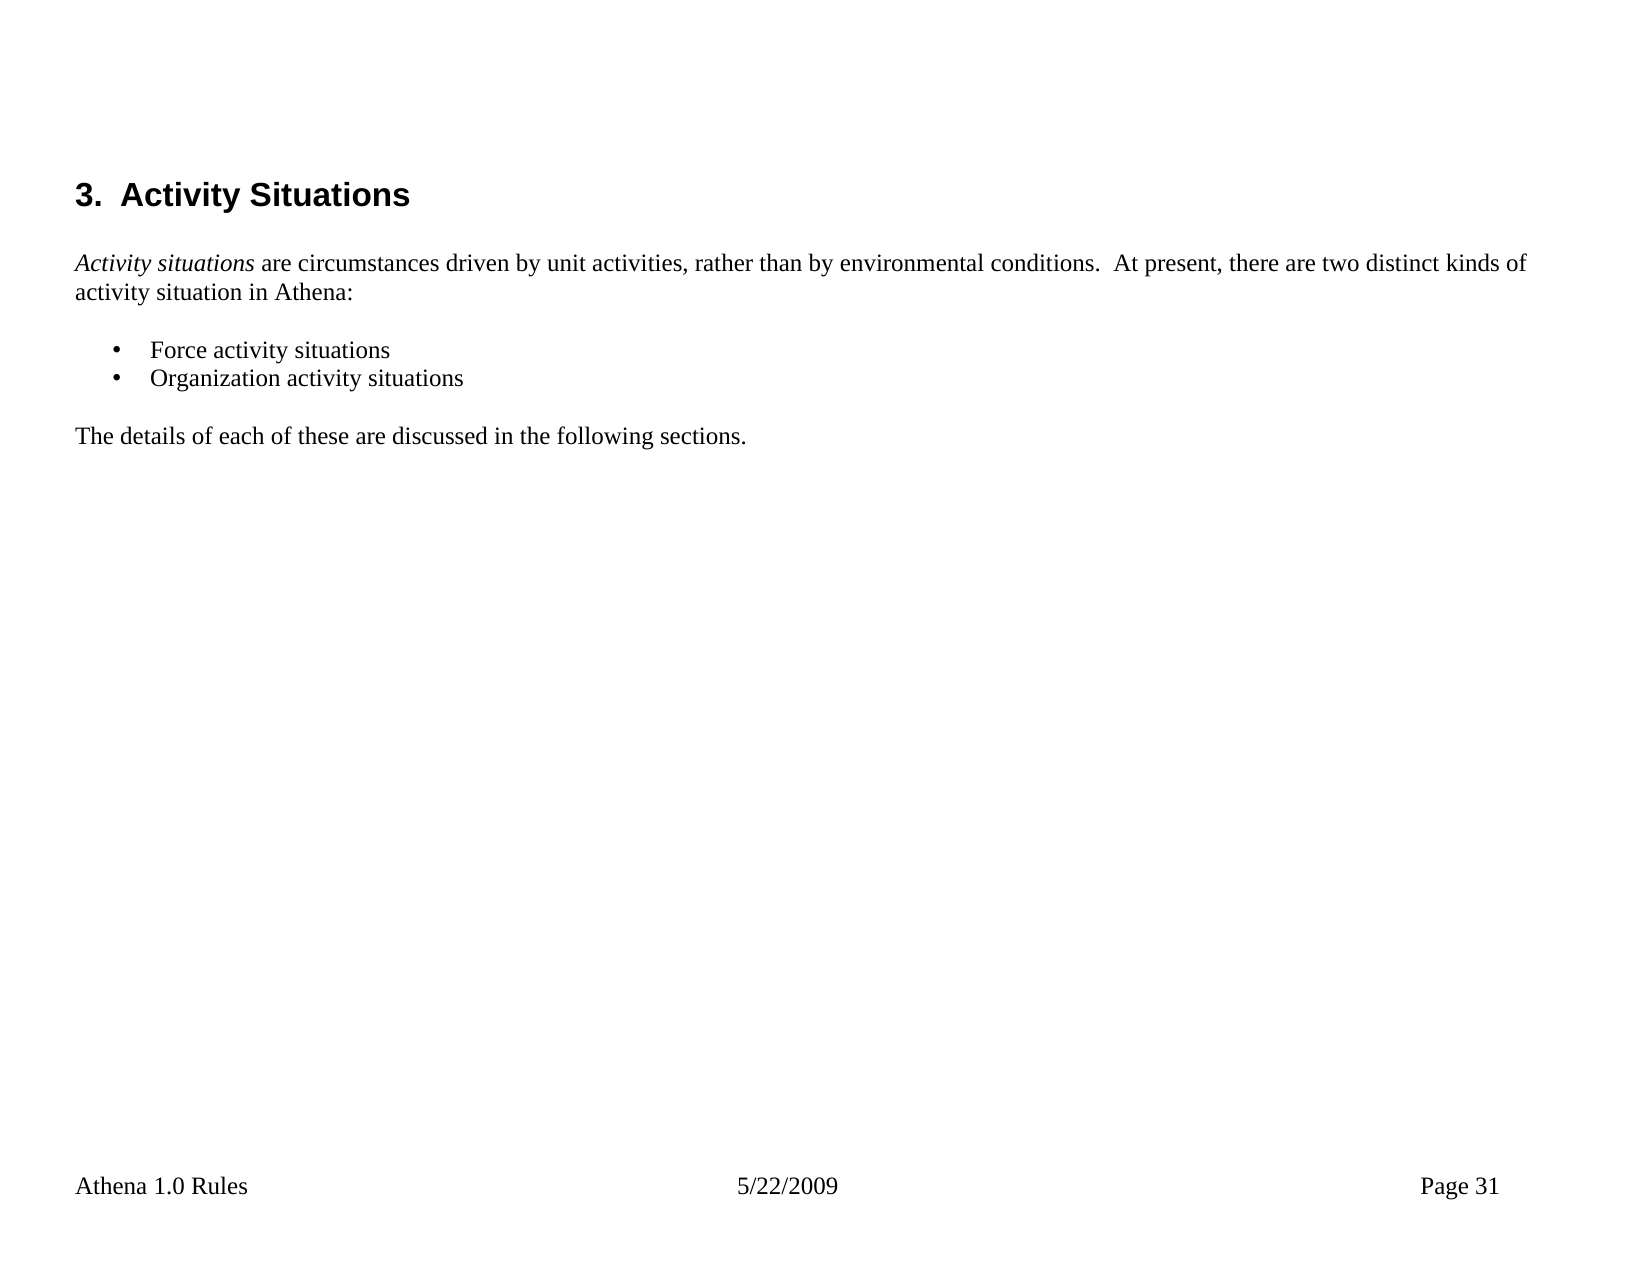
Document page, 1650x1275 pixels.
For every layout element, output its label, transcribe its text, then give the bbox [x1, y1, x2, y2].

list Force activity situations [112, 335, 1575, 363]
subtitle Activity Situations [75, 175, 1575, 213]
text The details of each of these are discussed in the following sections. [75, 421, 1575, 450]
text Activity situations are circumstances driven by unit activities, rather than by environmental conditions. At present, there are two distinct kinds of activity situation in Athena: [75, 248, 1575, 306]
list Organization activity situations [112, 363, 1575, 392]
